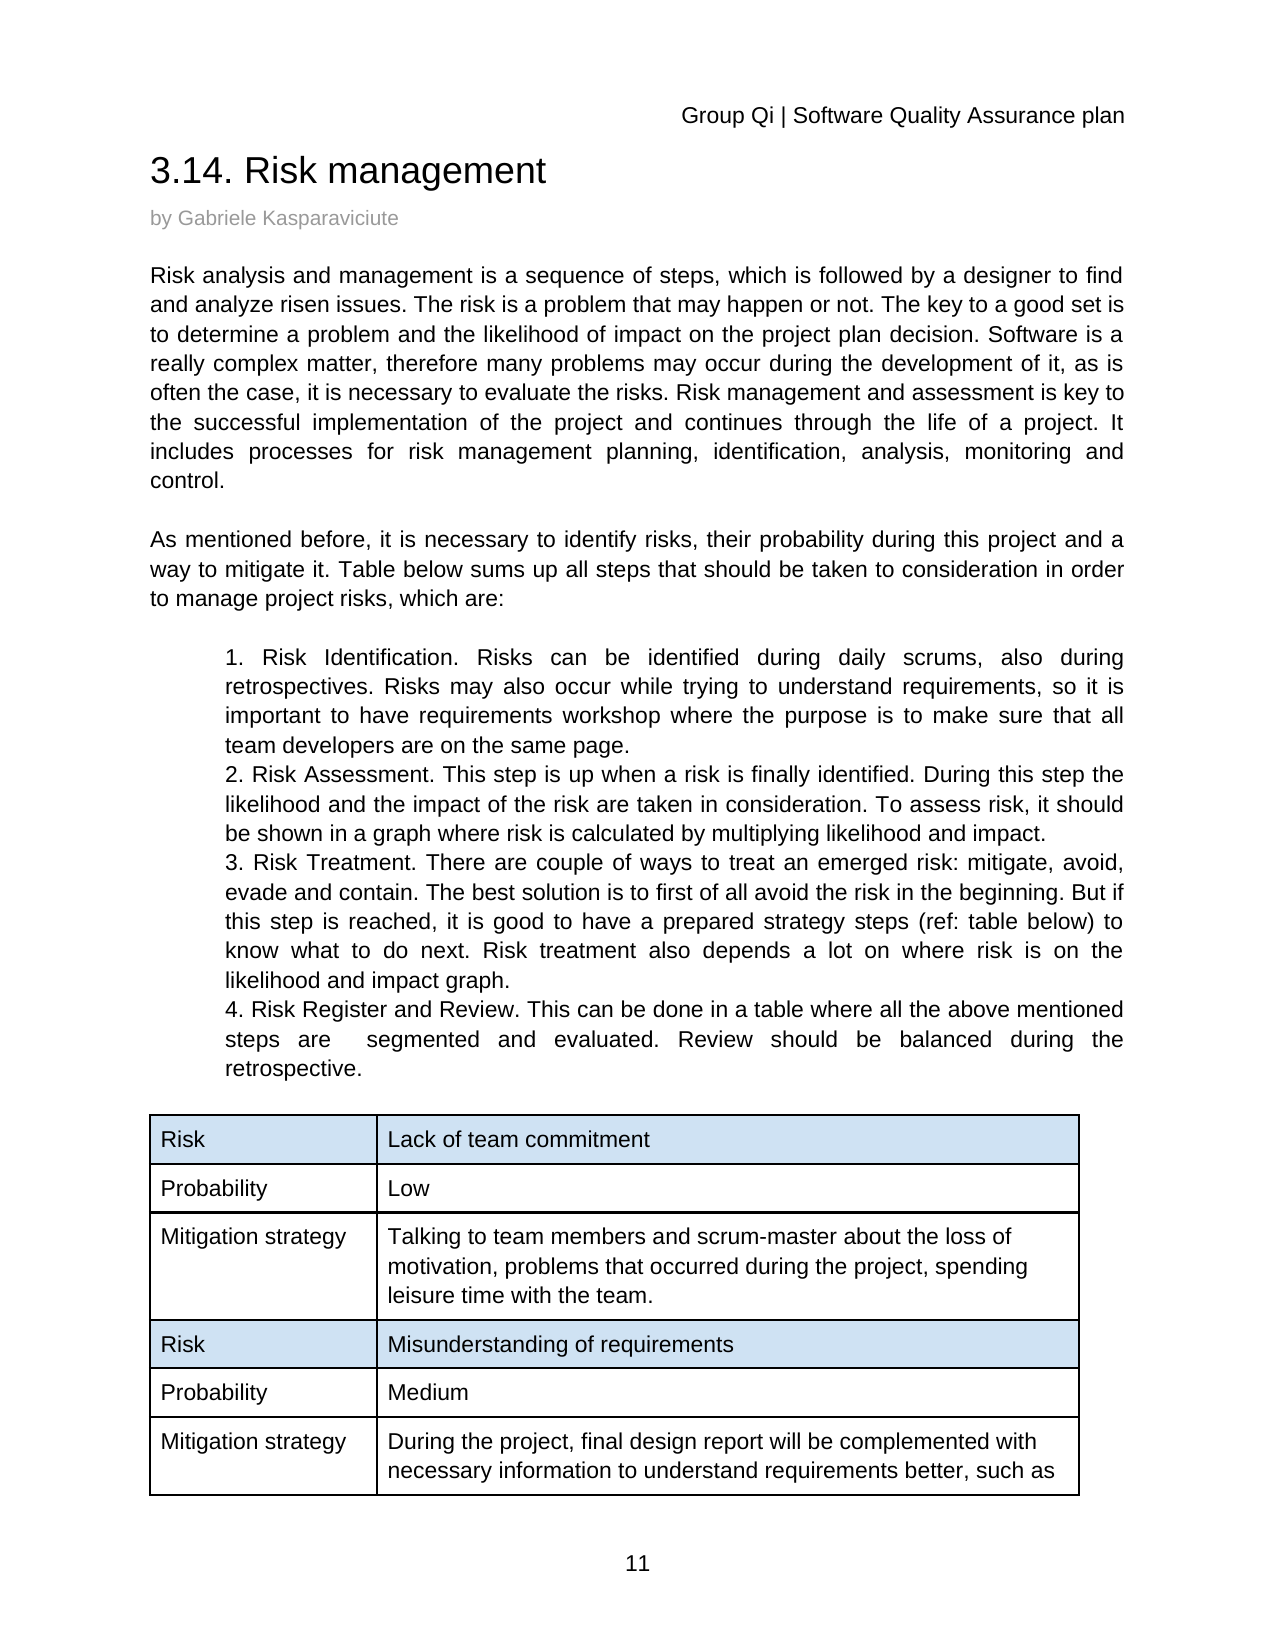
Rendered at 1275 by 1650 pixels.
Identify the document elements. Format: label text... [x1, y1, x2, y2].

text 1. Risk Identification. Risks can be identified during daily scrums, also during retrospectives. Risks may also occur while trying to understand requirements, so it is important to have requirements workshop where the purpose is to make sure that all team developers are on the same page. [225, 615, 1125, 758]
text 4. Risk Register and Review. This can be done in a table where all the above mentioned steps are segmented and evaluated. Review should be balanced during the retrospective. [225, 997, 1125, 1081]
table_cell Medium [378, 1369, 1078, 1416]
text 2. Risk Assessment. This step is up when a risk is finally identified. During this step the likelihood and the impact of the risk are taken in consideration. To assess risk, it should be shown in a graph where risk is calculated by multiplying likelihood and impact. [225, 762, 1125, 846]
table_cell Mitigation strategy [151, 1418, 376, 1494]
table_cell During the project, final design report will be complemented with necessary information to understand requirements better, such as [378, 1418, 1078, 1494]
table_cell Talking to team members and scrum-master about the loss of motivation, problems that occurred during the project, spending leisure time with the team. [378, 1214, 1078, 1319]
table_header Lack of team commitment [378, 1116, 1078, 1163]
subtitle 3.14. Risk management [150, 150, 1125, 192]
table_cell Mitigation strategy [151, 1214, 376, 1319]
text As mentioned before, it is necessary to identify risks, their probability during this project and a way to mitigate it. Table below sums up all steps that should be taken to consideration in order to manage project risks, which are: [150, 527, 1125, 611]
table_cell Risk [151, 1321, 376, 1367]
table_header Risk [151, 1116, 376, 1163]
table_cell Misunderstanding of requirements [378, 1321, 1078, 1367]
table_cell Probability [151, 1165, 376, 1211]
text by Gabriele Kasparaviciute [150, 206, 1125, 230]
text 3. Risk Treatment. There are couple of ways to treat an emerged risk: mitigate, avoid, evade and contain. The best solution is to first of all avoid the risk in the beginning. But if this step is reached, it is good to have a prepared strategy steps (ref: table below) to know what to do next. Risk treatment also depends a lot on where risk is on the likelihood and impact graph. [225, 850, 1125, 993]
text Risk analysis and management is a sequence of steps, which is followed by a designer to find and analyze risen issues. The risk is a problem that may happen or not. The key to a good set is to determine a problem and the likelihood of impact on the project plan decision. Software is a really complex matter, therefore many problems may occur during the development of it, as is often the case, it is necessary to evaluate the risks. Risk management and assessment is key to the successful implementation of the project and continues through the life of a project. It includes processes for risk management planning, identification, analysis, monitoring and control. [150, 262, 1125, 494]
table_cell Low [378, 1165, 1078, 1211]
table_cell Probability [151, 1369, 376, 1416]
